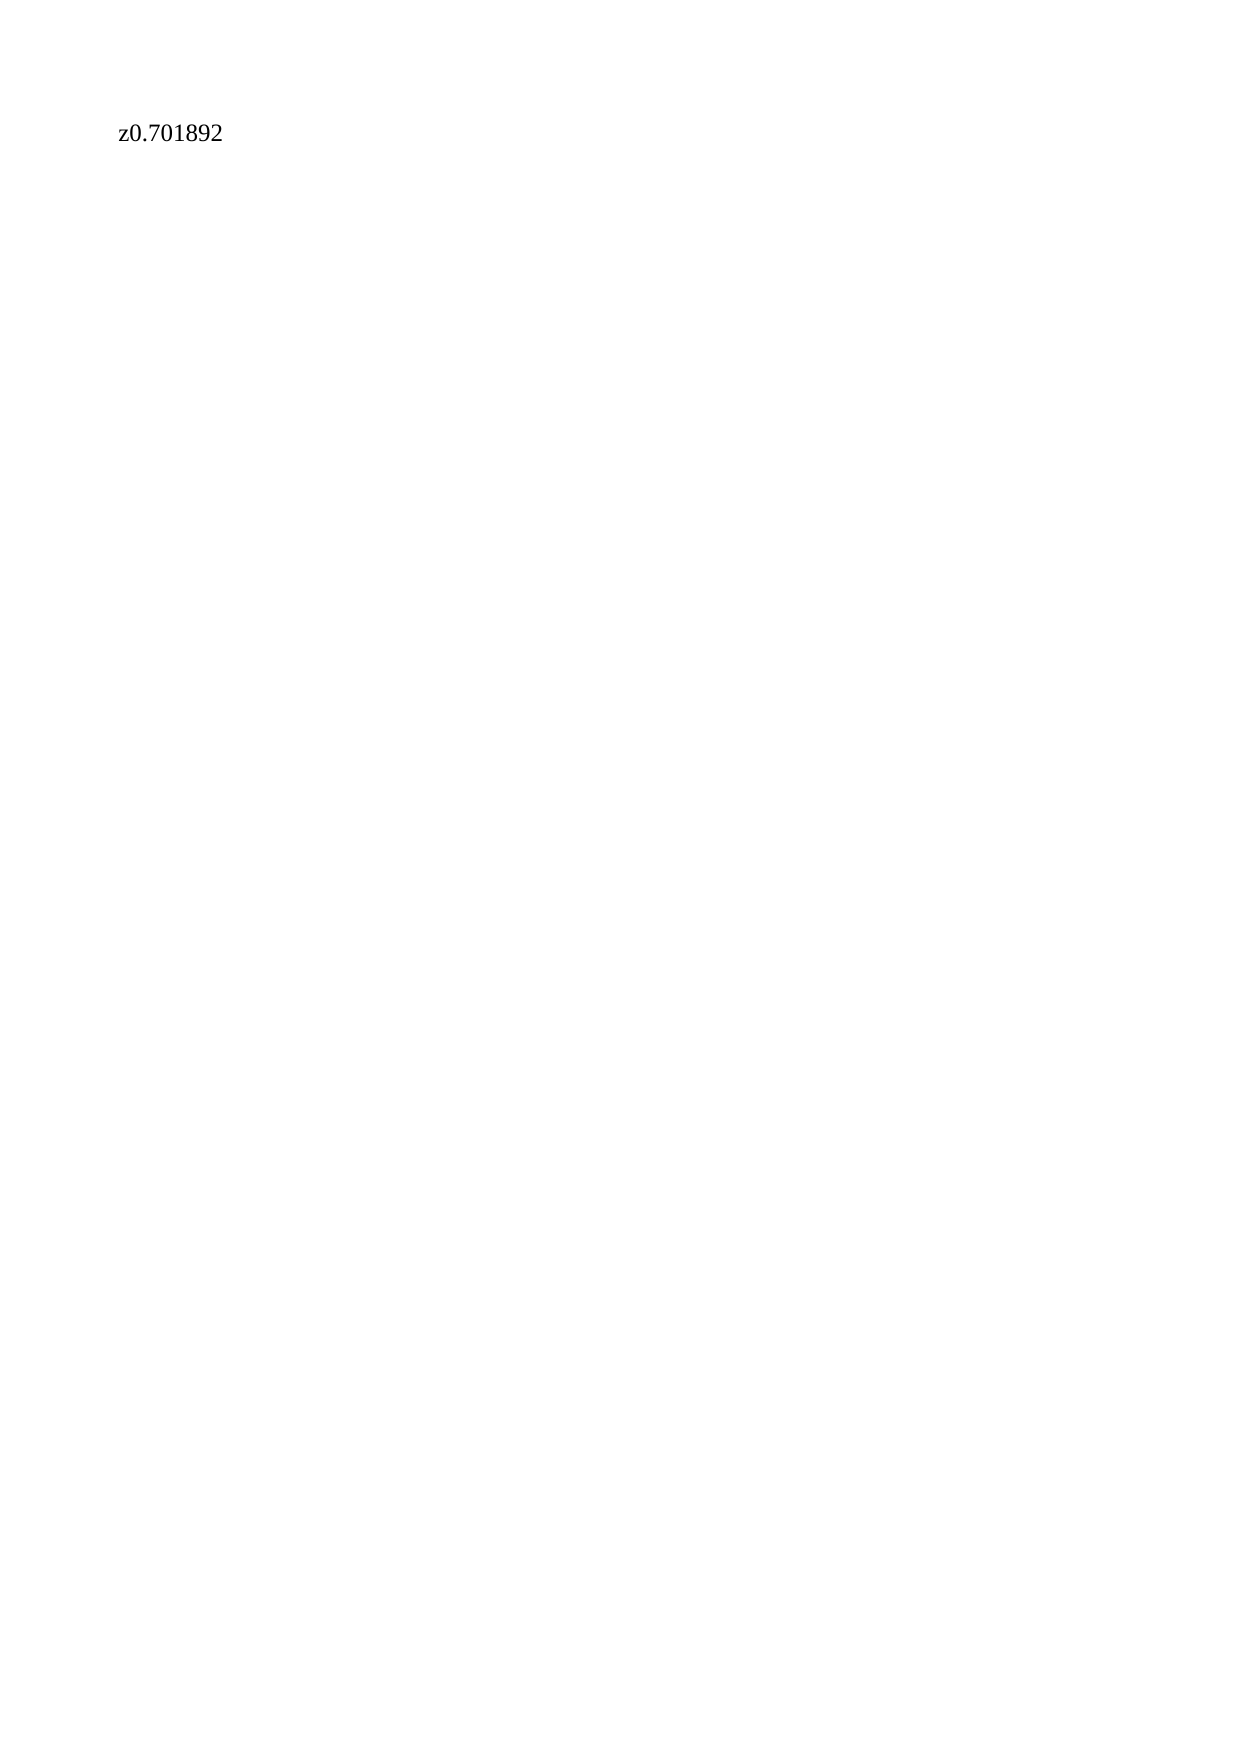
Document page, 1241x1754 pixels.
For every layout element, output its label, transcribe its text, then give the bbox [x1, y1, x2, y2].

text z0.701892 [118, 118, 1122, 147]
